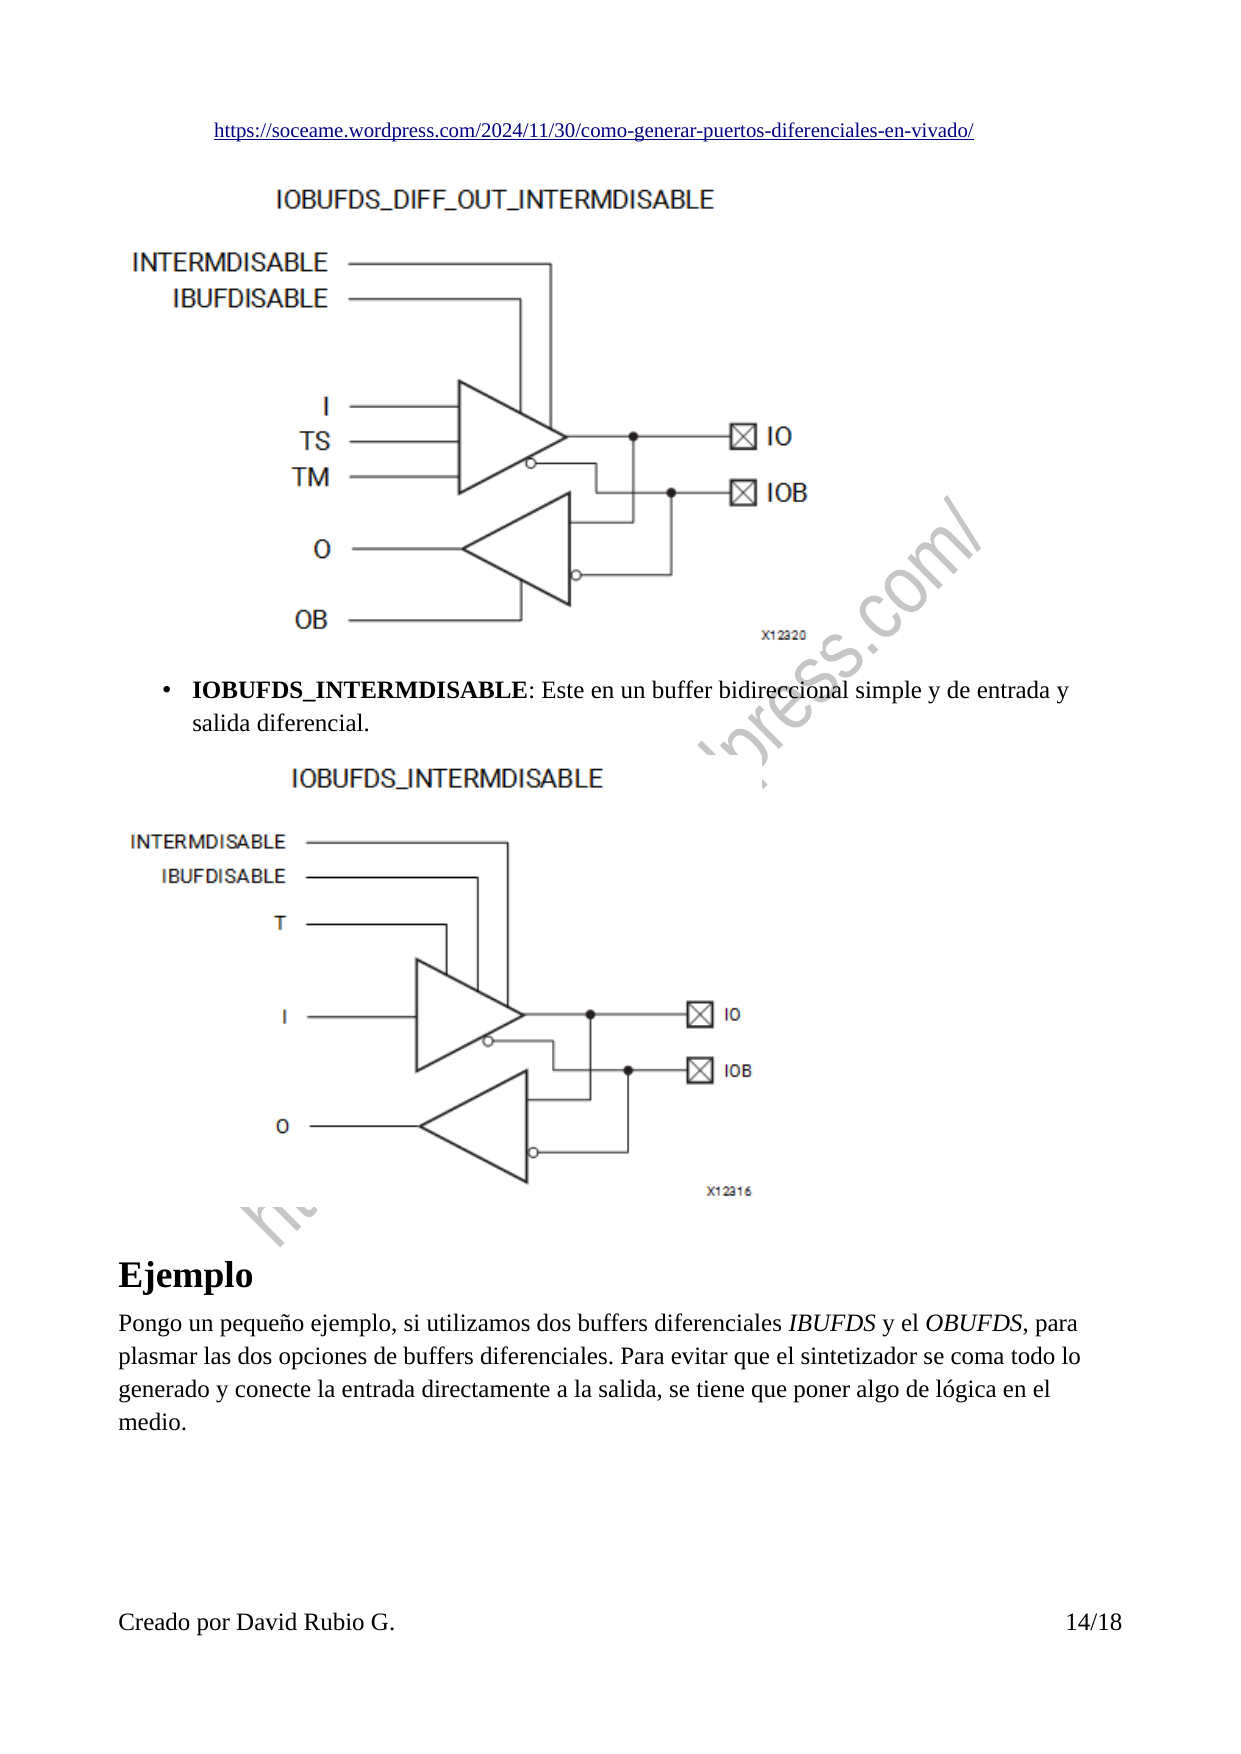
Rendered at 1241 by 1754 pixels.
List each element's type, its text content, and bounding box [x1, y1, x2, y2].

picture [118, 755, 762, 1207]
picture [118, 177, 823, 651]
text Pongo un pequeño ejemplo, si utilizamos dos buffers diferenciales IBUFDS y el OBUFDS, para plasmar las dos opciones de buffers diferenciales. Para evitar que el sintetizador se coma todo lo generado y conecte la entrada directamente a la salida, se tiene que poner algo de lógica en el medio. [118, 1308, 1122, 1436]
list IOBUFDS_INTERMDISABLE: Este en un buffer bidireccional simple y de entrada y salida diferencial. [162, 675, 1122, 737]
subtitle Ejemplo [118, 1252, 1122, 1295]
